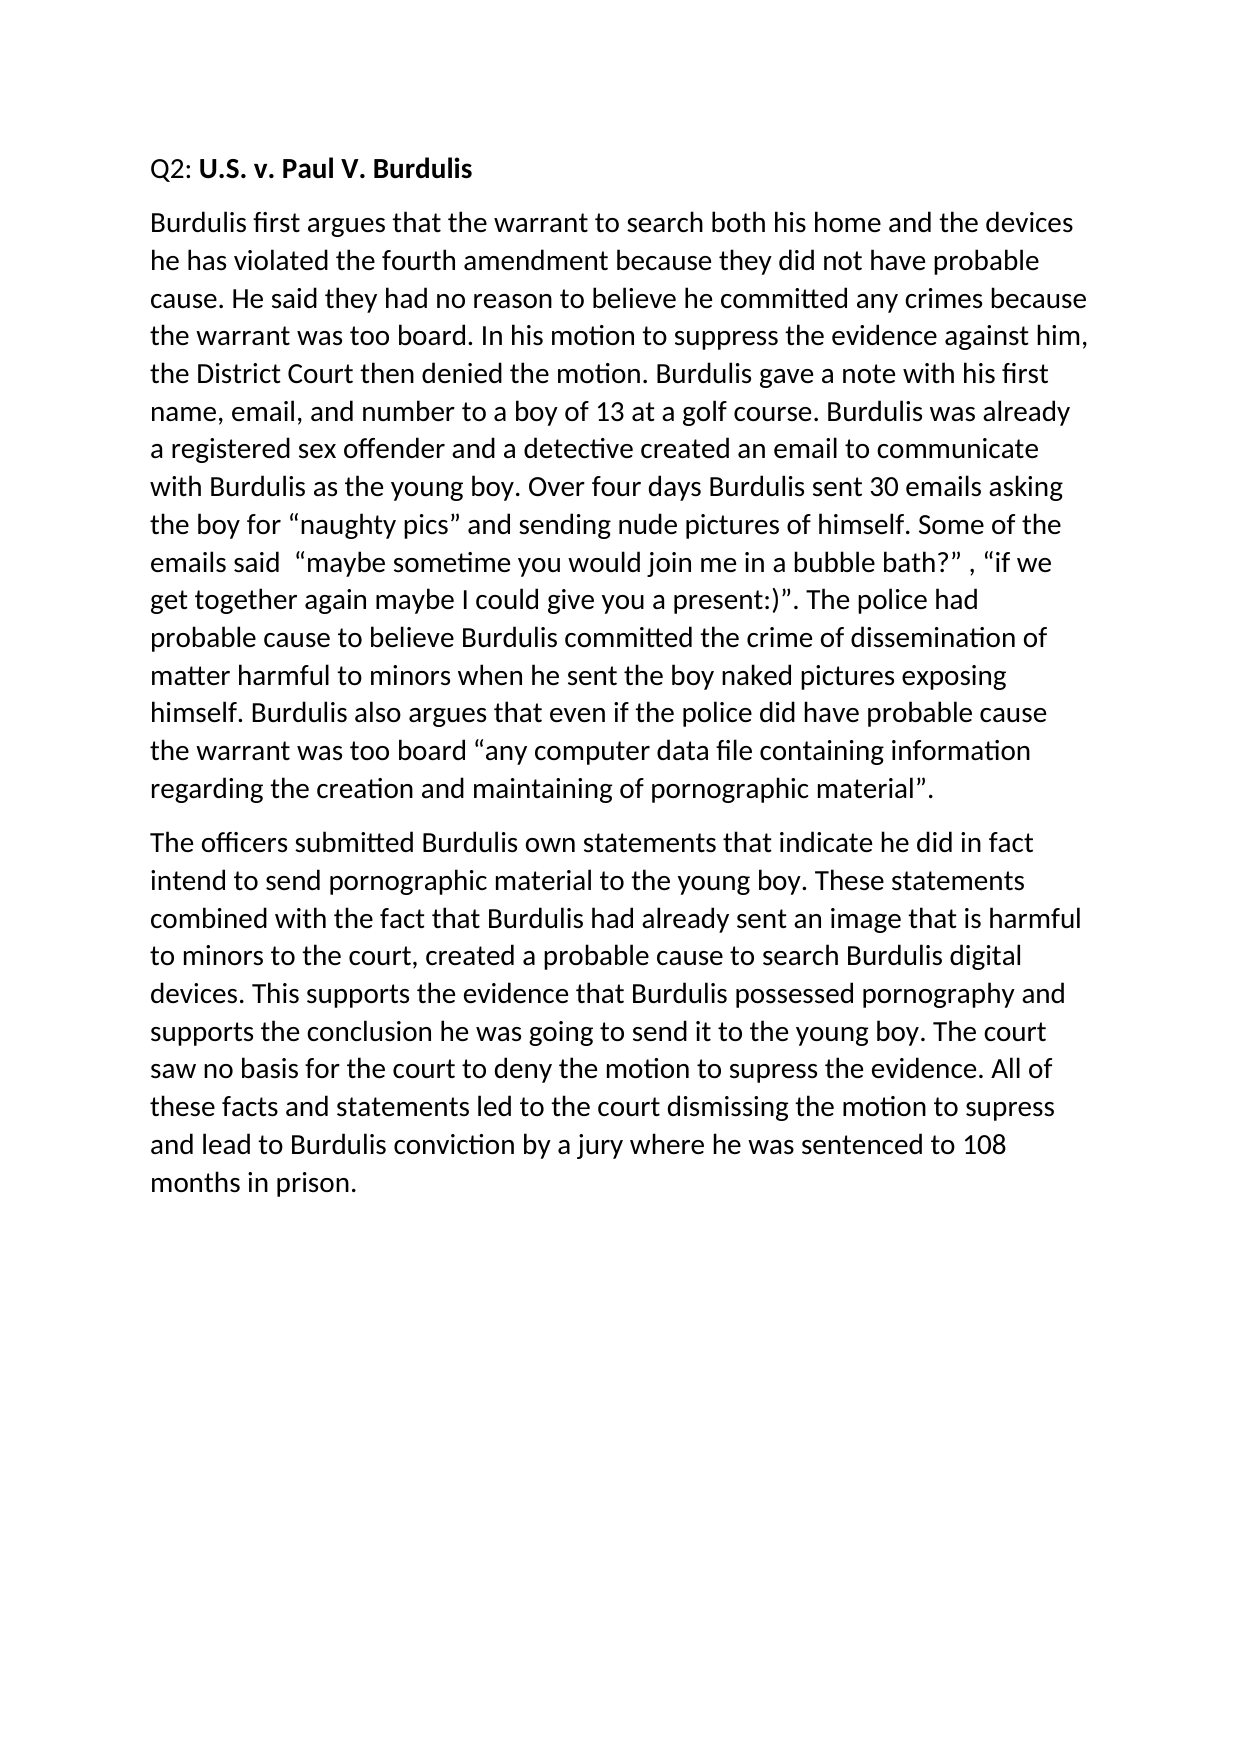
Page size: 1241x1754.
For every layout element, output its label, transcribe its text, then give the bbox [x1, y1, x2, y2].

text Burdulis first argues that the warrant to search both his home and the devices he has violated the fourth amendment because they did not have probable cause. He said they had no reason to believe he committed any crimes because the warrant was too board. In his motion to suppress the evidence against him, the District Court then denied the motion. Burdulis gave a note with his first name, email, and number to a boy of 13 at a golf course. Burdulis was already a registered sex offender and a detective created an email to communicate with Burdulis as the young boy. Over four days Burdulis sent 30 emails asking the boy for “naughty pics” and sending nude pictures of himself. Some of the emails said “maybe sometime you would join me in a bubble bath?” , “if we get together again maybe I could give you a present:)”. The police had probable cause to believe Burdulis committed the crime of dissemination of matter harmful to minors when he sent the boy naked pictures exposing himself. Burdulis also argues that even if the police did have probable cause the warrant was too board “any computer data file containing information regarding the creation and maintaining of pornographic material”. [150, 204, 1090, 806]
text The officers submitted Burdulis own statements that indicate he did in fact intend to send pornographic material to the young boy. These statements combined with the fact that Burdulis had already sent an image that is harmful to minors to the court, created a probable cause to search Burdulis digital devices. This supports the evidence that Burdulis possessed pornography and supports the conclusion he was going to send it to the young boy. The court saw no basis for the court to deny the motion to supress the evidence. All of these facts and statements led to the court dismissing the motion to supress and lead to Burdulis conviction by a jury where he was sentenced to 108 months in prison. [150, 824, 1090, 1199]
text Q2: U.S. v. Paul V. Burdulis [150, 150, 1090, 186]
